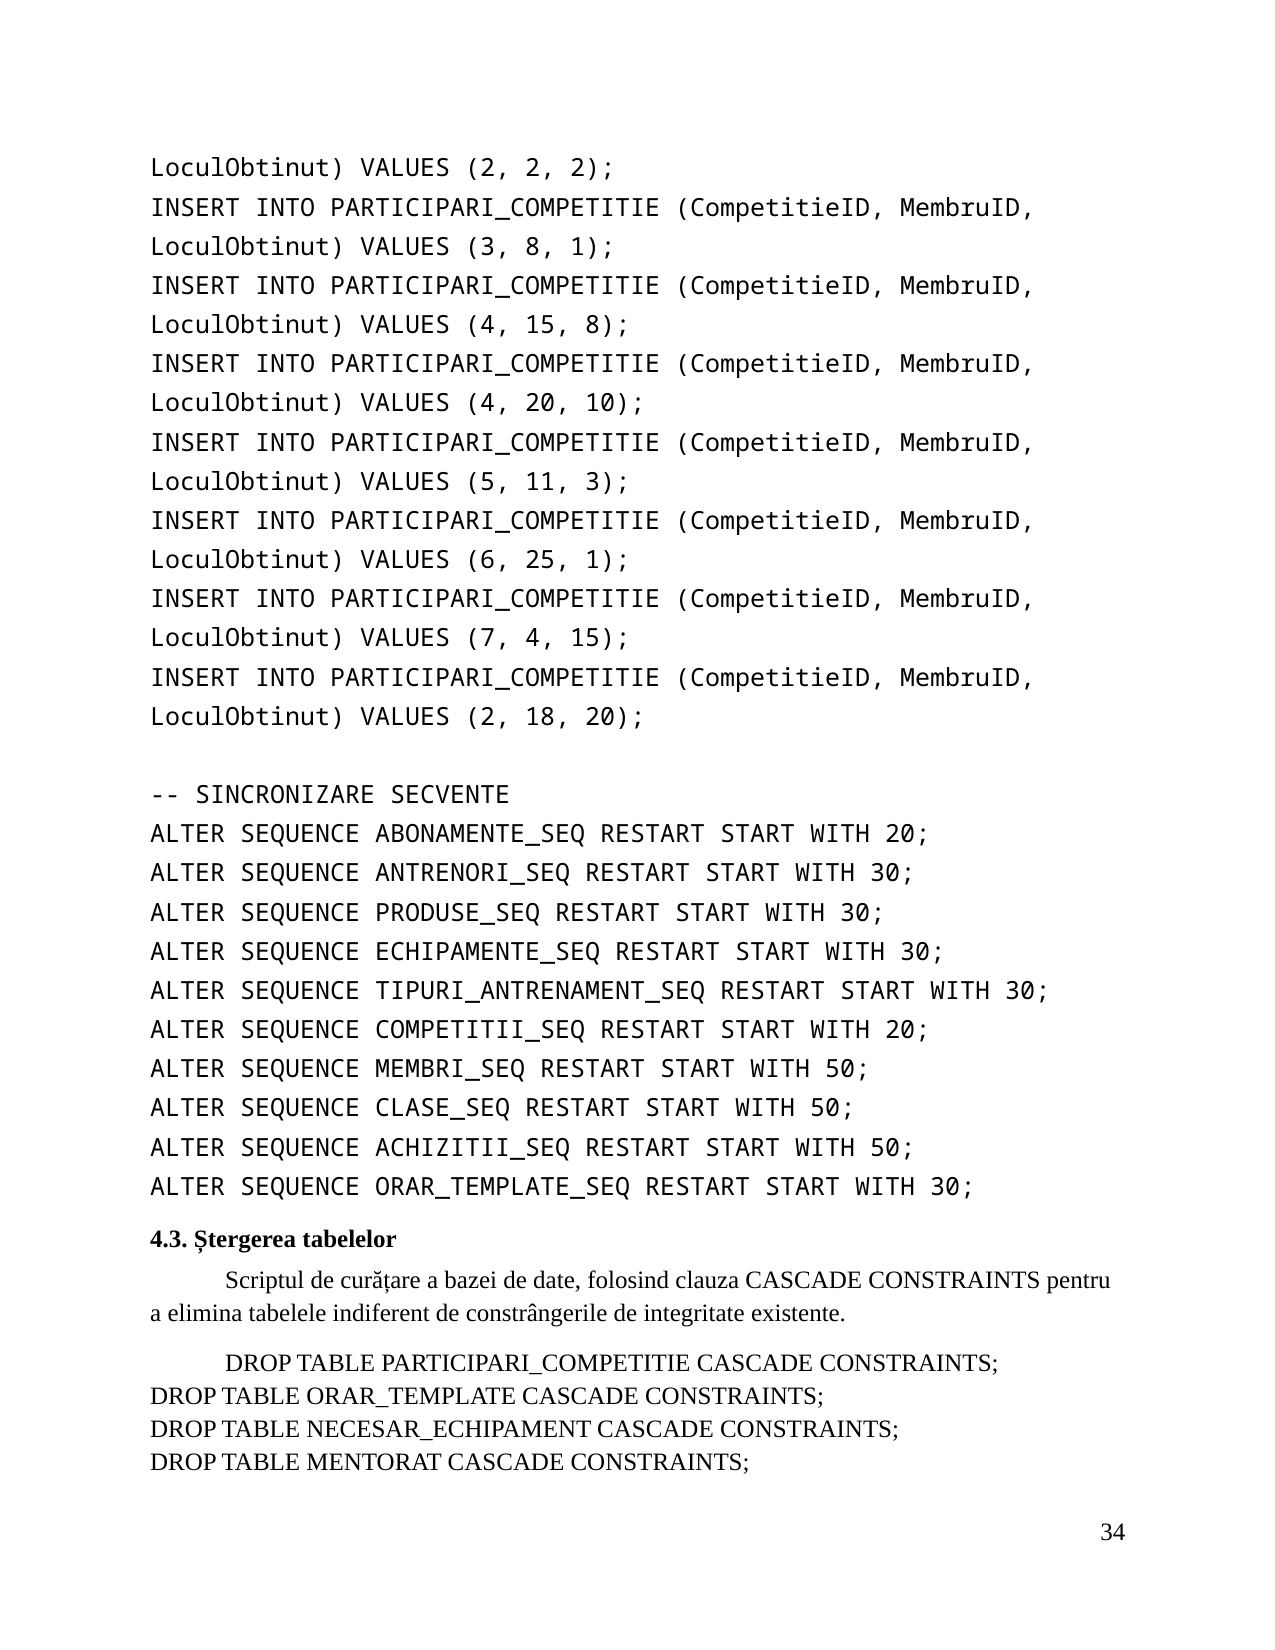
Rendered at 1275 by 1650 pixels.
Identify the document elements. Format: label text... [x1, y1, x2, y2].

text Scriptul de curățare a bazei de date, folosind clauza CASCADE CONSTRAINTS pentru a elimina tabelele indiferent de constrângerile de integritate existente. [150, 1266, 1125, 1327]
text DROP TABLE PARTICIPARI_COMPETITIE CASCADE CONSTRAINTS; DROP TABLE ORAR_TEMPLATE CASCADE CONSTRAINTS; DROP TABLE NECESAR_ECHIPAMENT CASCADE CONSTRAINTS; DROP TABLE MENTORAT CASCADE CONSTRAINTS; [150, 1348, 1125, 1476]
subtitle 4.3. Ștergerea tabelelor [150, 1224, 1125, 1253]
text LoculObtinut) VALUES (2, 2, 2); INSERT INTO PARTICIPARI_COMPETITIE (CompetitieID, MembruID, LoculObtinut) VALUES (3, 8, 1); INSERT INTO PARTICIPARI_COMPETITIE (CompetitieID, MembruID, LoculObtinut) VALUES (4, 15, 8); INSERT INTO PARTICIPARI_COMPETITIE (CompetitieID, MembruID, LoculObtinut) VALUES (4, 20, 10); INSERT INTO PARTICIPARI_COMPETITIE (CompetitieID, MembruID, LoculObtinut) VALUES (5, 11, 3); INSERT INTO PARTICIPARI_COMPETITIE (CompetitieID, MembruID, LoculObtinut) VALUES (6, 25, 1); INSERT INTO PARTICIPARI_COMPETITIE (CompetitieID, MembruID, LoculObtinut) VALUES (7, 4, 15); INSERT INTO PARTICIPARI_COMPETITIE (CompetitieID, MembruID, LoculObtinut) VALUES (2, 18, 20); -- SINCRONIZARE SECVENTE ALTER SEQUENCE ABONAMENTE_SEQ RESTART START WITH 20; ALTER SEQUENCE ANTRENORI_SEQ RESTART START WITH 30; ALTER SEQUENCE PRODUSE_SEQ RESTART START WITH 30; ALTER SEQUENCE ECHIPAMENTE_SEQ RESTART START WITH 30; ALTER SEQUENCE TIPURI_ANTRENAMENT_SEQ RESTART START WITH 30; ALTER SEQUENCE COMPETITII_SEQ RESTART START WITH 20; ALTER SEQUENCE MEMBRI_SEQ RESTART START WITH 50; ALTER SEQUENCE CLASE_SEQ RESTART START WITH 50; ALTER SEQUENCE ACHIZITII_SEQ RESTART START WITH 50; ALTER SEQUENCE ORAR_TEMPLATE_SEQ RESTART START WITH 30; [150, 150, 1125, 1202]
